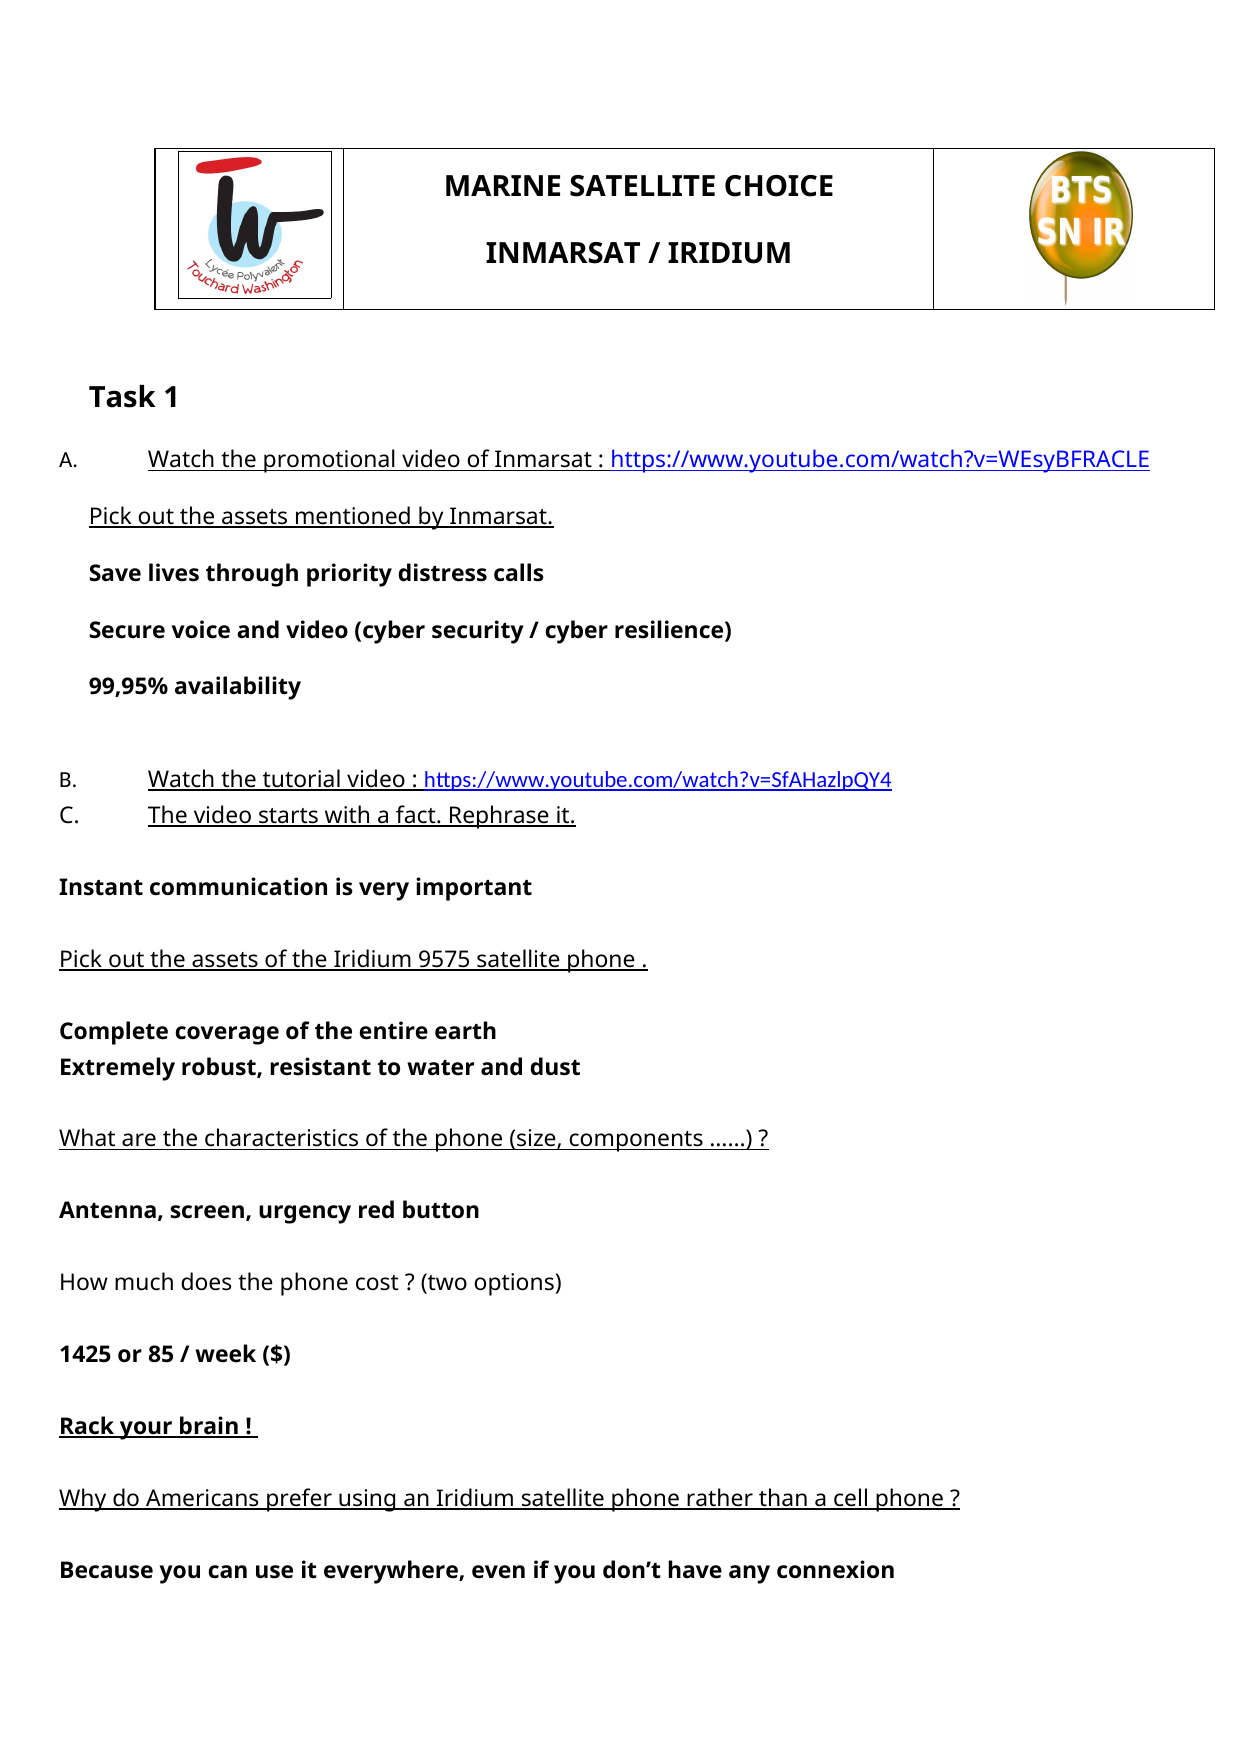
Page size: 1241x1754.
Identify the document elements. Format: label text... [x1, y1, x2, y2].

list Extremely robust, resistant to water and dust [59, 1051, 1152, 1082]
table_header [156, 149, 343, 309]
list Because you can use it everywhere, even if you don’t have any connexion [59, 1554, 1152, 1585]
list How much does the phone cost ? (two options) [59, 1266, 1152, 1297]
text Secure voice and video (cyber security / cyber resilience) [88, 613, 1152, 645]
list Antenna, screen, urgency red button [59, 1194, 1152, 1226]
list Watch the tutorial video : https://www.youtube.com/watch?v=SfAHazlpQY4 [59, 763, 1152, 794]
text 99,95% availability [88, 670, 1152, 702]
list The video starts with a fact. Rephrase it. [59, 799, 1152, 830]
text Save lives through priority distress calls [88, 557, 1152, 588]
list 1425 or 85 / week ($) [59, 1338, 1152, 1369]
table_header MARINE SATELLITE CHOICE INMARSAT / IRIDIUM [344, 149, 933, 309]
text Task 1 [88, 377, 1152, 416]
list Rack your brain ! [59, 1410, 1152, 1441]
table_header [934, 149, 1214, 309]
list What are the characteristics of the phone (size, components ……) ? [59, 1122, 1152, 1154]
list Pick out the assets of the Iridium 9575 satellite phone . [59, 943, 1152, 974]
list Complete coverage of the entire earth [59, 1014, 1152, 1046]
list Why do Americans prefer using an Iridium satellite phone rather than a cell phone ? [59, 1482, 1152, 1513]
list Watch the promotional video of Inmarsat : https://www.youtube.com/watch?v=WEsyBFRACLE [59, 443, 1152, 474]
list Instant communication is very important [59, 871, 1152, 902]
text Pick out the assets mentioned by Inmarsat. [88, 500, 1152, 531]
